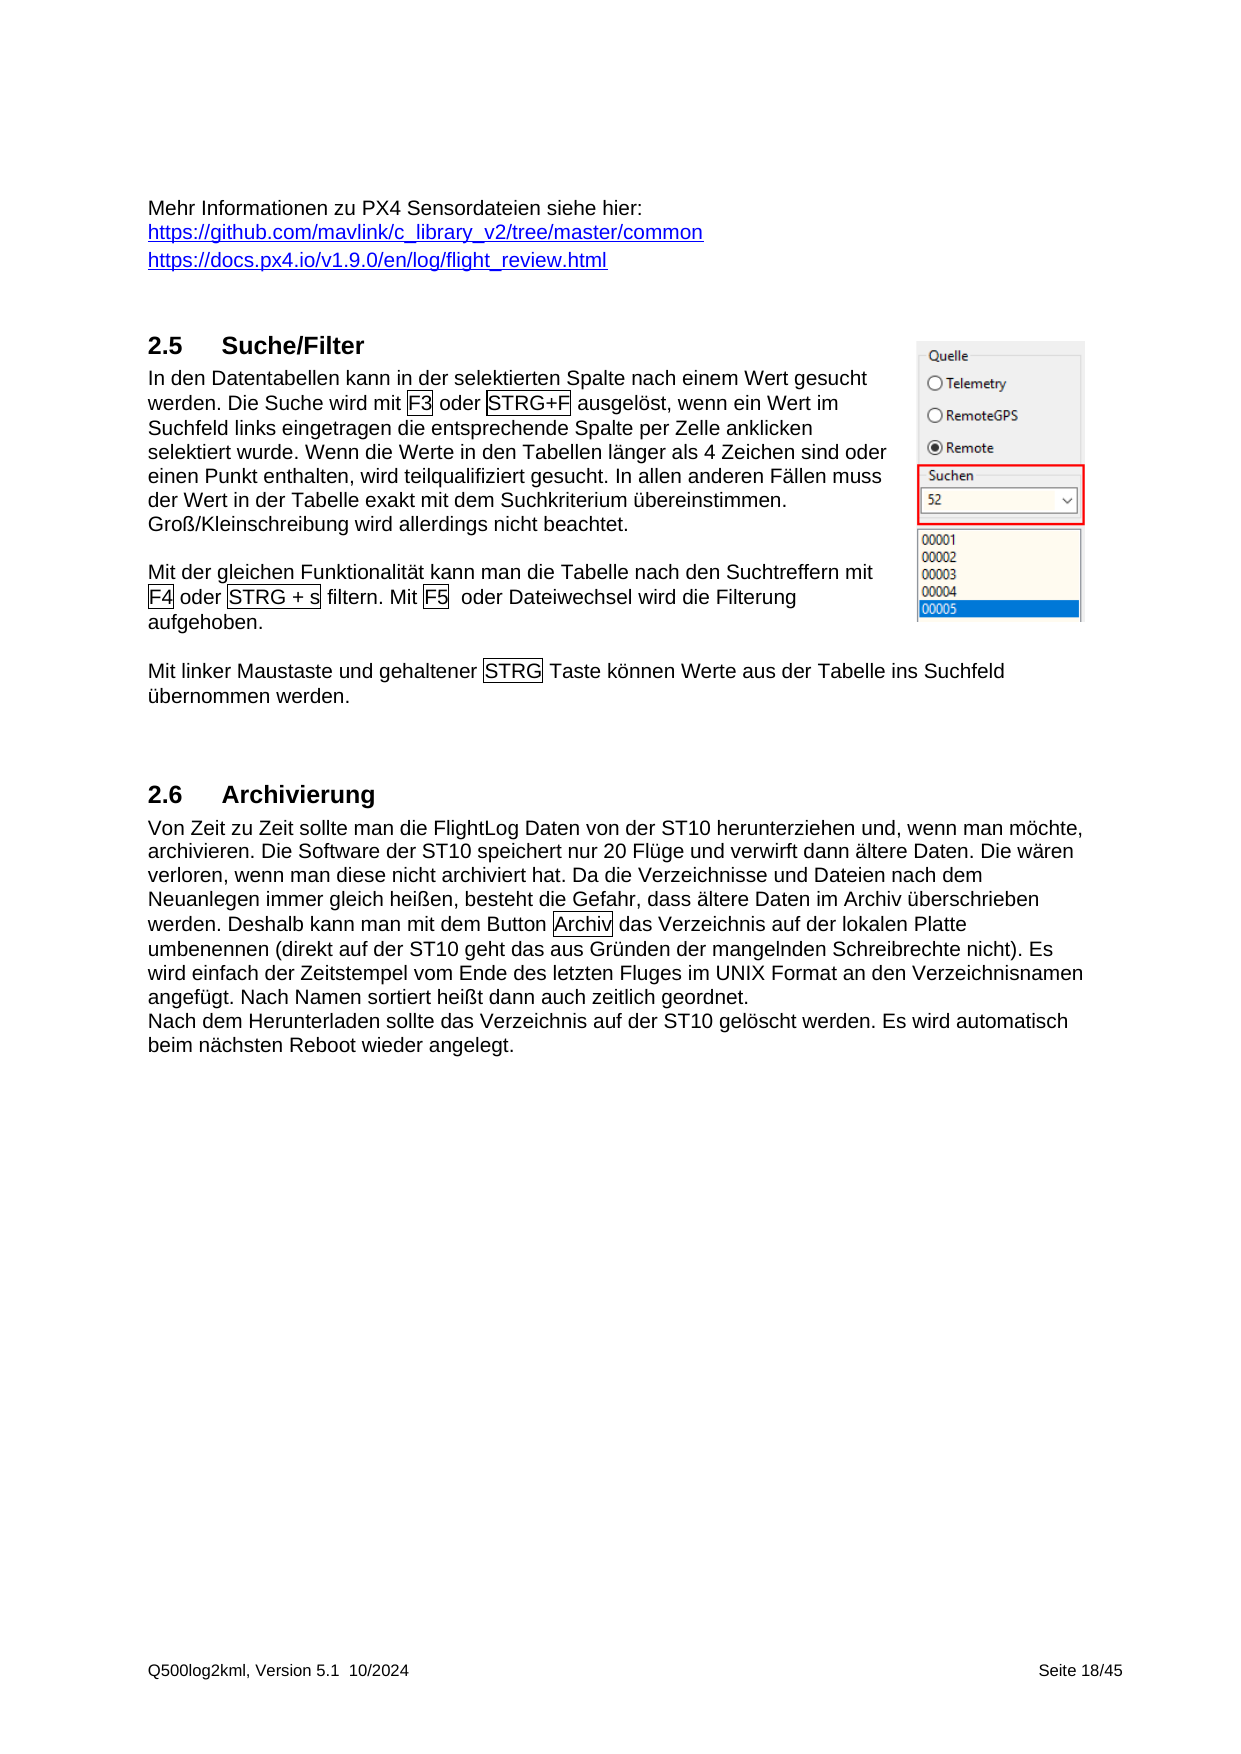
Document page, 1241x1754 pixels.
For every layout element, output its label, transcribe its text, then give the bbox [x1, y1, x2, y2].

text In den Datentabellen kann in der selektierten Spalte nach einem Wert gesucht werden. Die Suche wird mit F3 oder STRG+F ausgelöst, wenn ein Wert im Suchfeld links eingetragen die entsprechende Spalte per Zelle anklicken selektiert wurde. Wenn die Werte in den Tabellen länger als 4 Zeichen sind oder einen Punkt enthalten, wird teilqualifiziert gesucht. In allen anderen Fällen muss der Wert in der Tabelle exakt mit dem Suchkriterium übereinstimmen. Groß/Kleinschreibung wird allerdings nicht beachtet. [148, 366, 916, 536]
text https://docs.px4.io/v1.9.0/en/log/flight_review.html [148, 248, 1093, 272]
text Mehr Informationen zu PX4 Sensordateien siehe hier: [148, 196, 1093, 219]
text Von Zeit zu Zeit sollte man die FlightLog Daten von der ST10 herunterziehen und, wenn man möchte, archivieren. Die Software der ST10 speichert nur 20 Flüge und verwirft dann ältere Daten. Die wären verloren, wenn man diese nicht archiviert hat. Da die Verzeichnisse und Dateien nach dem Neuanlegen immer gleich heißen, besteht die Gefahr, dass ältere Daten im Archiv überschrieben werden. Deshalb kann man mit dem Button Archiv das Verzeichnis auf der lokalen Platte umbenennen (direkt auf der ST10 geht das aus Gründen der mangelnden Schreibrechte nicht). Es wird einfach der Zeitstempel vom Ende des letzten Fluges im UNIX Format an den Verzeichnisnamen angefügt. Nach Namen sortiert heißt dann auch zeitlich geordnet. Nach dem Herunterladen sollte das Verzeichnis auf der ST10 gelöscht werden. Es wird automatisch beim nächsten Reboot wieder angelegt. [148, 815, 1093, 1057]
subtitle Suche/Filter [148, 331, 1093, 359]
text Mit linker Maustaste und gehaltener STRG Taste können Werte aus der Tabelle ins Suchfeld übernommen werden. [148, 657, 1093, 707]
text Mit der gleichen Funktionalität kann man die Tabelle nach den Suchtreffern mit F4 oder STRG + s filtern. Mit F5 oder Dateiwechsel wird die Filterung aufgehoben. [148, 559, 1093, 633]
subtitle Archivierung [148, 780, 1093, 809]
text https://github.com/mavlink/c_library_v2/tree/master/common [148, 219, 1093, 243]
picture [916, 341, 1085, 622]
